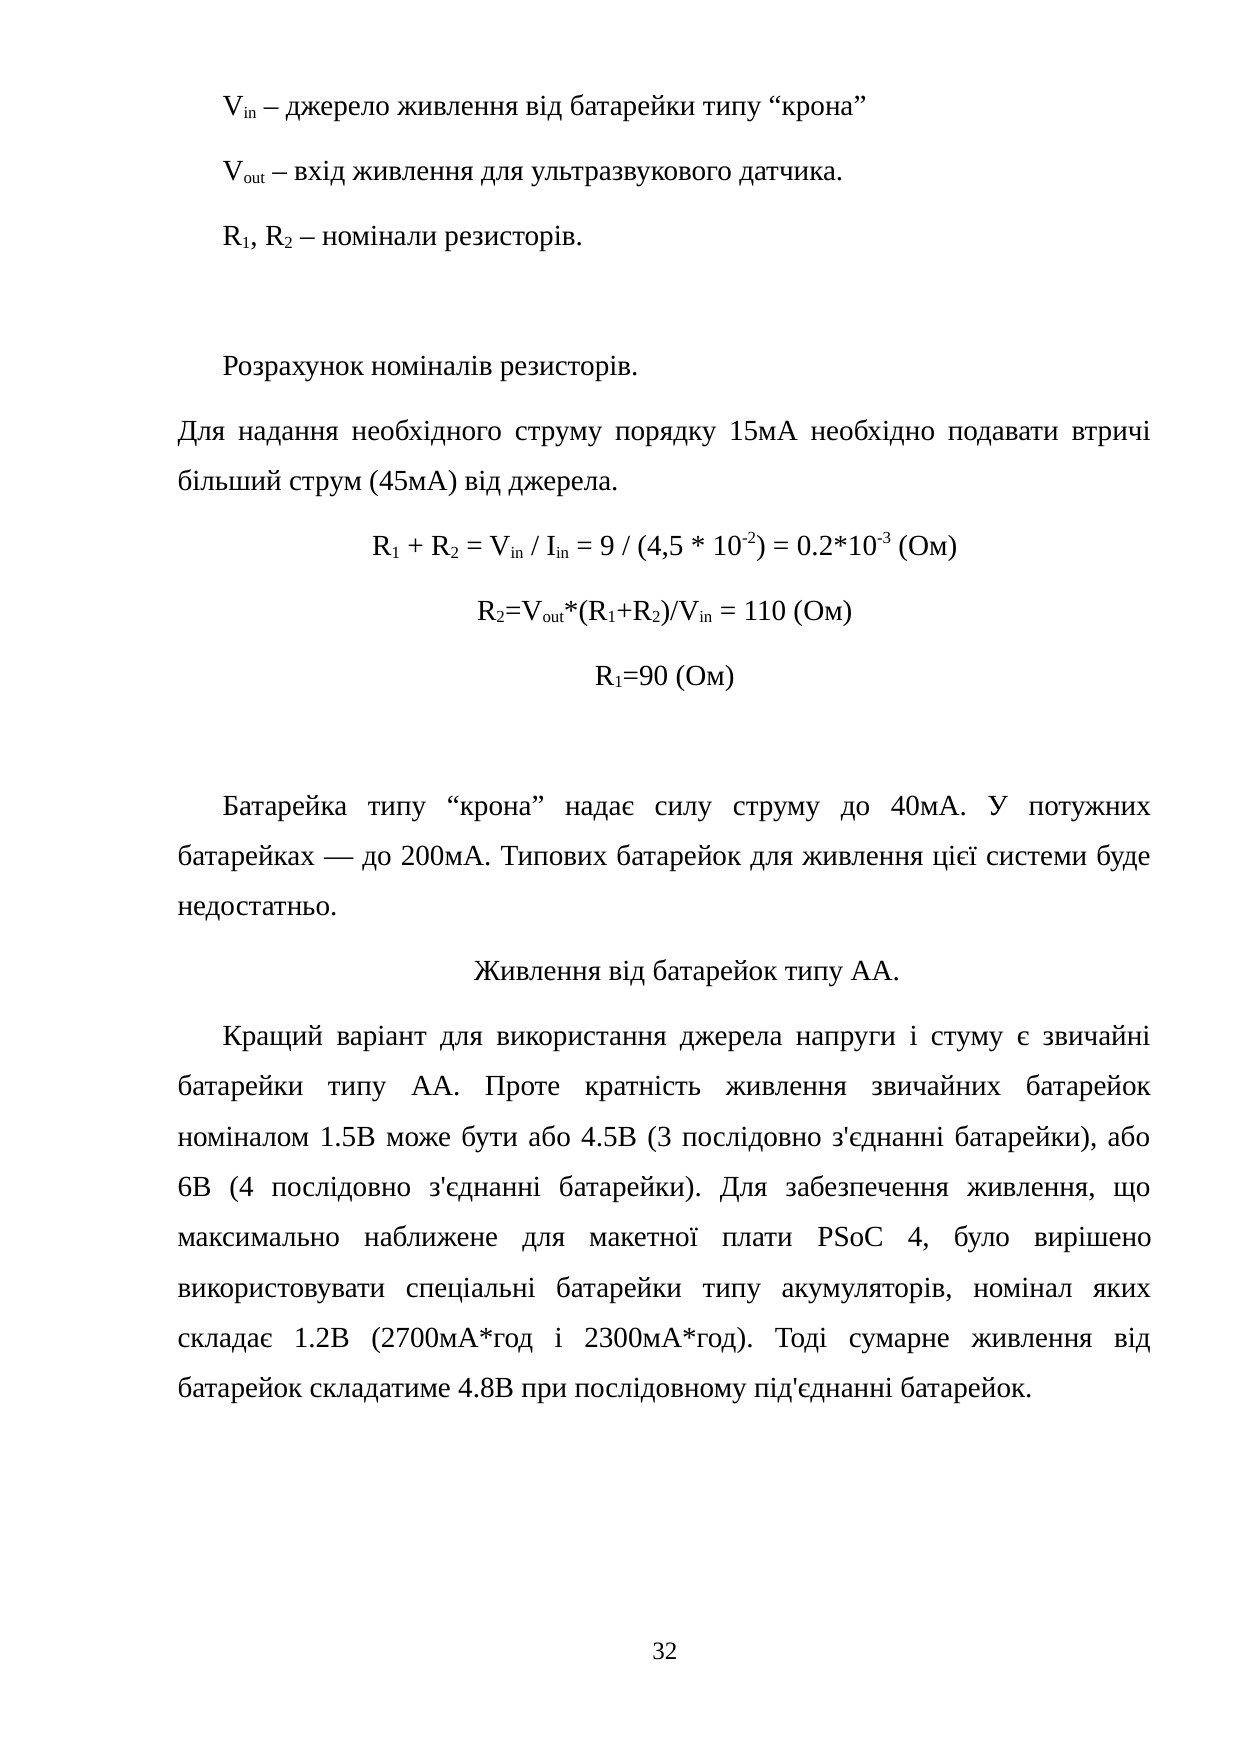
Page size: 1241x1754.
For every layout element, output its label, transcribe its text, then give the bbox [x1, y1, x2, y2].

text R1, R2 – номінали резисторів. [177, 218, 1152, 252]
text Живлення від батарейок типу АА. [177, 953, 1152, 987]
text Для надання необхідного струму порядку 15мА необхідно подавати втричі більший струм (45мА) від джерела. [177, 413, 1152, 497]
text R1 + R2 = Vin / Iin = 9 / (4,5 * 10-2) = 0.2*10-3 (Ом) [177, 528, 1152, 562]
text Розрахунок номіналів резисторів. [177, 348, 1152, 382]
text Кращий варіант для використання джерела напруги і стуму є звичайні батарейки типу АА. Проте кратність живлення звичайних батарейок номіналом 1.5В може бути або 4.5В (3 послідовно з'єднанні батарейки), або 6В (4 послідовно з'єднанні батарейки). Для забезпечення живлення, що максимально наближене для макетної плати PSoC 4, було вирішено використовувати спеціальні батарейки типу акумуляторів, номінал яких складає 1.2В (2700мА*год і 2300мА*год). Тоді сумарне живлення від батарейок складатиме 4.8В при послідовному під'єднанні батарейок. [177, 1018, 1152, 1404]
text R2=Vout*(R1+R2)/Vin = 110 (Ом) [177, 593, 1152, 627]
text R1=90 (Ом) [177, 658, 1152, 692]
text Vin – джерело живлення від батарейки типу “крона” [177, 88, 1152, 122]
text Батарейка типу “крона” надає силу струму до 40мА. У потужних батарейках — до 200мА. Типових батарейок для живлення цієї системи буде недостатньо. [177, 788, 1152, 922]
text Vout – вхід живлення для ультразвукового датчика. [177, 153, 1152, 187]
